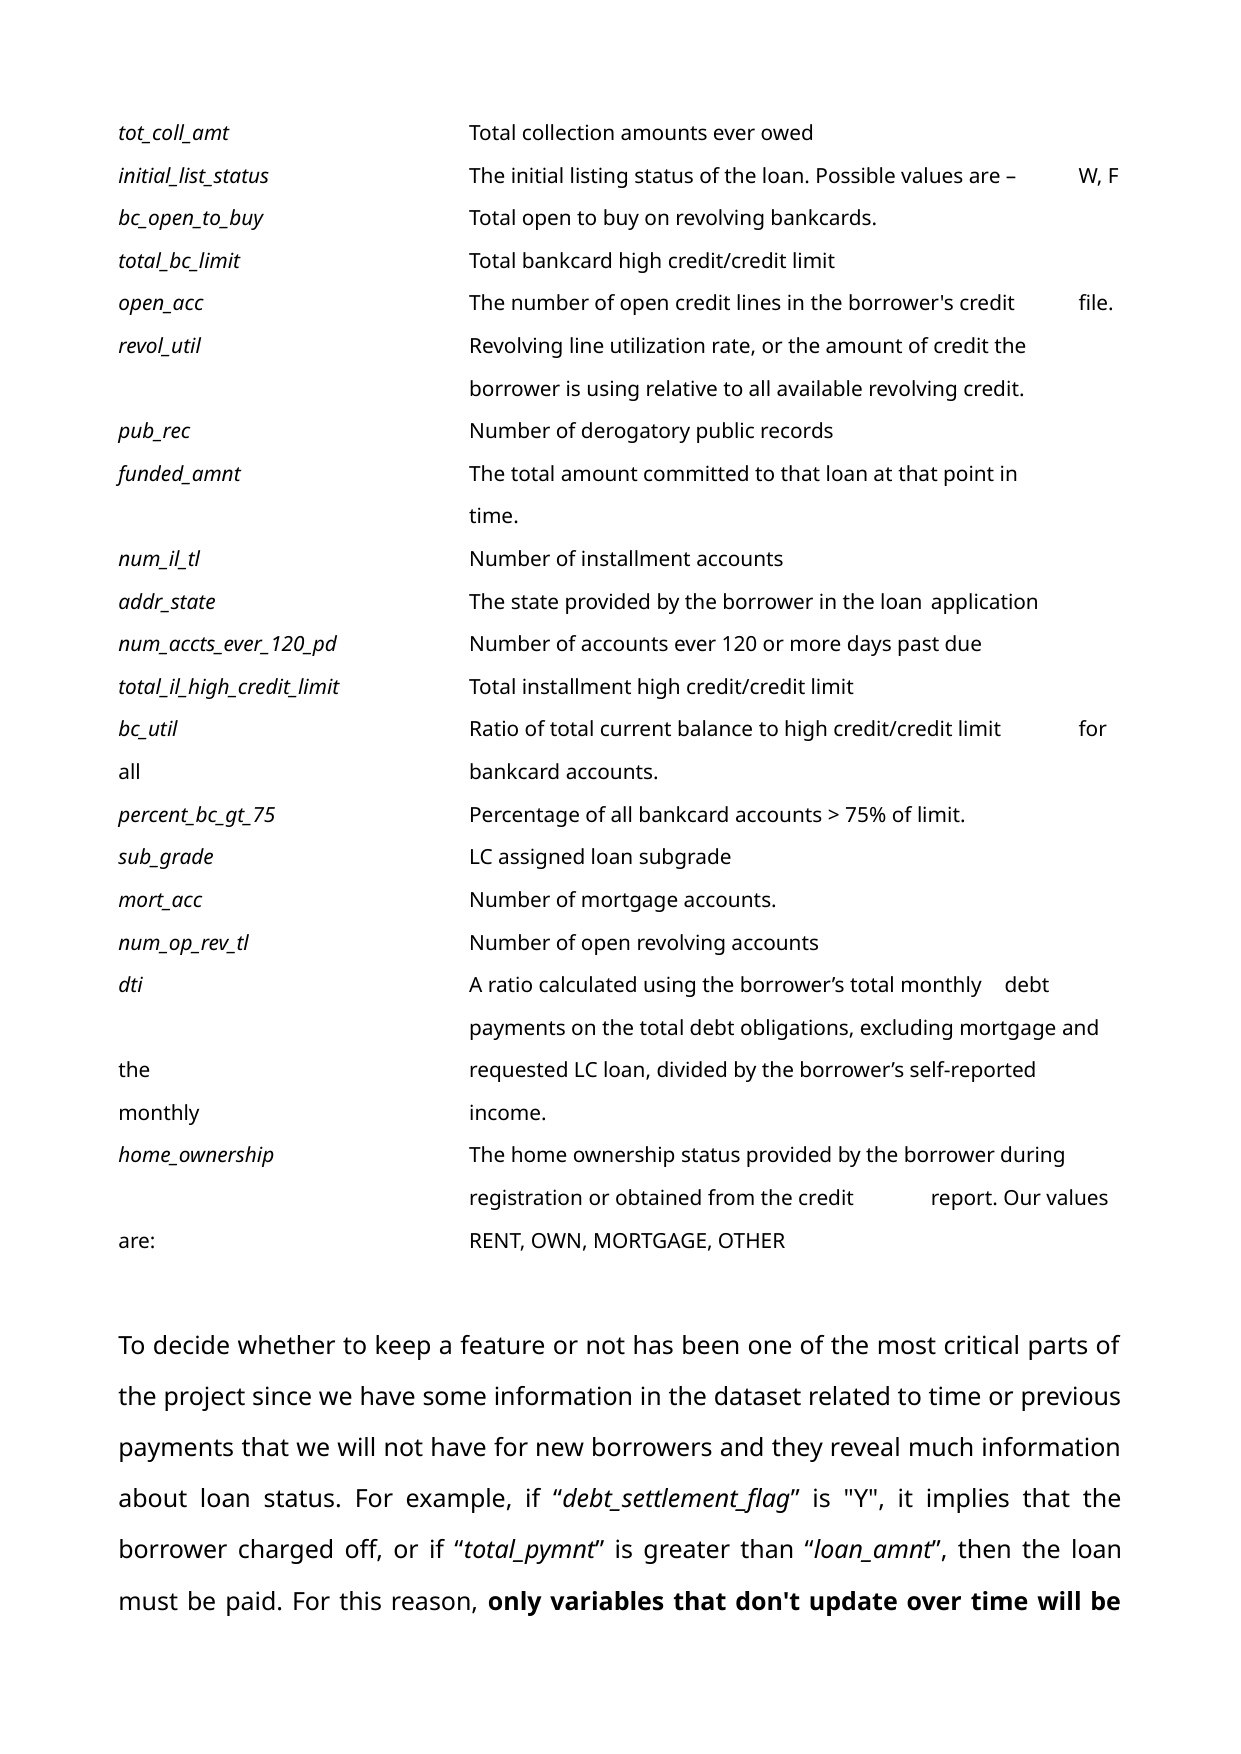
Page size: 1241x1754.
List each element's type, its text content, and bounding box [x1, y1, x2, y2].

text bc_util Ratio of total current balance to high credit/credit limit for all bankcard accounts. [118, 714, 1122, 786]
text num_op_rev_tl Number of open revolving accounts [118, 928, 1122, 956]
text addr_state The state provided by the borrower in the loan application [118, 587, 1122, 615]
text funded_amnt The total amount committed to that loan at that point in time. [118, 459, 1122, 530]
text tot_coll_amt Total collection amounts ever owed [118, 118, 1122, 147]
text bc_open_to_buy Total open to buy on revolving bankcards. [118, 203, 1122, 232]
text num_accts_ever_120_pd Number of accounts ever 120 or more days past due [118, 629, 1122, 658]
text total_il_high_credit_limit Total installment high credit/credit limit [118, 672, 1122, 700]
text To decide whether to keep a feature or not has been one of the most critical parts of the project since we have some information in the dataset related to time or previous payments that we will not have for new borrowers and they reveal much information about loan status. For example, if “debt_settlement_flag” is "Y", it implies that the borrower charged off, or if “total_pymnt” is greater than “loan_amnt”, then the loan must be paid. For this reason, only variables that don't update over time will be [118, 1328, 1122, 1617]
text dti A ratio calculated using the borrower’s total monthly debt payments on the total debt obligations, excluding mortgage and the requested LC loan, divided by the borrower’s self-reported monthly income. [118, 970, 1122, 1126]
text percent_bc_gt_75 Percentage of all bankcard accounts > 75% of limit. [118, 800, 1122, 828]
text initial_list_status The initial listing status of the loan. Possible values are – W, F [118, 161, 1122, 189]
text open_acc The number of open credit lines in the borrower's credit file. [118, 288, 1122, 317]
text sub_grade LC assigned loan subgrade [118, 842, 1122, 871]
text num_il_tl Number of installment accounts [118, 544, 1122, 573]
text revol_util Revolving line utilization rate, or the amount of credit the borrower is using relative to all available revolving credit. [118, 331, 1122, 402]
text total_bc_limit Total bankcard high credit/credit limit [118, 246, 1122, 274]
text mort_acc Number of mortgage accounts. [118, 885, 1122, 913]
text home_ownership The home ownership status provided by the borrower during registration or obtained from the credit report. Our values are: RENT, OWN, MORTGAGE, OTHER [118, 1141, 1122, 1254]
text pub_rec Number of derogatory public records [118, 416, 1122, 445]
